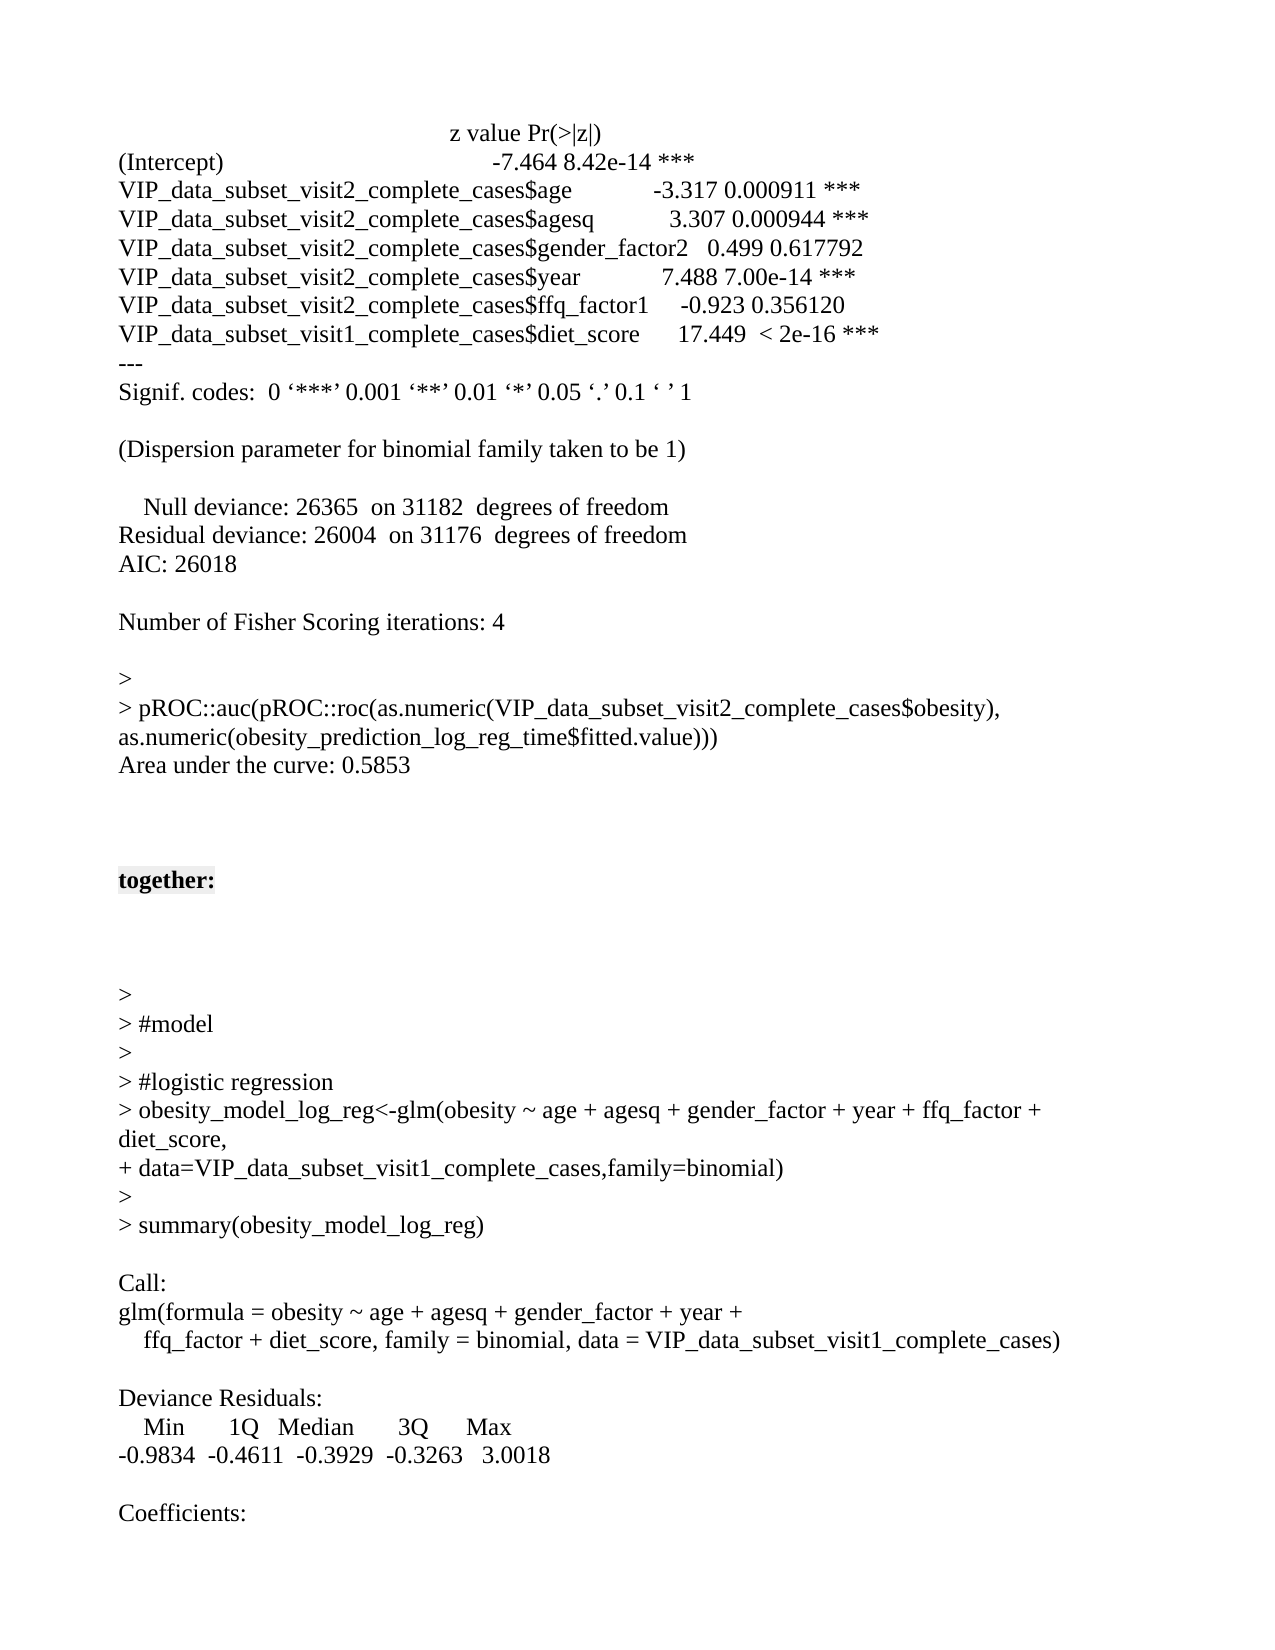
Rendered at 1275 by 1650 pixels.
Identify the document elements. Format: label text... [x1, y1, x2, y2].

text together: [118, 866, 1157, 894]
text VIP_data_subset_visit1_complete_cases$diet_score 17.449 < 2e-16 *** [118, 319, 1157, 348]
text VIP_data_subset_visit2_complete_cases$age -3.317 0.000911 *** [118, 176, 1157, 204]
text Null deviance: 26365 on 31182 degrees of freedom [118, 492, 1157, 521]
text Deviance Residuals: [118, 1383, 1157, 1412]
text Number of Fisher Scoring iterations: 4 [118, 607, 1157, 636]
text Coefficients: [118, 1498, 1157, 1527]
text --- [118, 348, 1157, 377]
text Min 1Q Median 3Q Max [118, 1412, 1157, 1441]
text VIP_data_subset_visit2_complete_cases$gender_factor2 0.499 0.617792 [118, 233, 1157, 262]
text ffq_factor + diet_score, family = binomial, data = VIP_data_subset_visit1_complete_cases) [118, 1326, 1157, 1354]
text > [118, 981, 1157, 1009]
text AIC: 26018 [118, 549, 1157, 578]
text > [118, 1038, 1157, 1067]
text (Dispersion parameter for binomial family taken to be 1) [118, 434, 1157, 463]
text > pROC::auc(pROC::roc(as.numeric(VIP_data_subset_visit2_complete_cases$obesity), as.numeric(obesity_prediction_log_reg_time$fitted.value))) [118, 693, 1157, 751]
text > summary(obesity_model_log_reg) [118, 1211, 1157, 1239]
text > #model [118, 1009, 1157, 1038]
text VIP_data_subset_visit2_complete_cases$ffq_factor1 -0.923 0.356120 [118, 291, 1157, 319]
text Signif. codes: 0 ‘***’ 0.001 ‘**’ 0.01 ‘*’ 0.05 ‘.’ 0.1 ‘ ’ 1 [118, 377, 1157, 406]
text > obesity_model_log_reg<-glm(obesity ~ age + agesq + gender_factor + year + ffq_factor + diet_score, [118, 1096, 1157, 1153]
text (Intercept) -7.464 8.42e-14 *** [118, 147, 1157, 176]
text glm(formula = obesity ~ age + agesq + gender_factor + year + [118, 1297, 1157, 1326]
text VIP_data_subset_visit2_complete_cases$year 7.488 7.00e-14 *** [118, 262, 1157, 291]
text Residual deviance: 26004 on 31176 degrees of freedom [118, 521, 1157, 549]
text > [118, 1182, 1157, 1211]
text Area under the curve: 0.5853 [118, 751, 1157, 779]
text > [118, 664, 1157, 693]
text z value Pr(>|z|) [118, 118, 1157, 147]
text > #logistic regression [118, 1067, 1157, 1096]
text + data=VIP_data_subset_visit1_complete_cases,family=binomial) [118, 1153, 1157, 1182]
text Call: [118, 1268, 1157, 1297]
text -0.9834 -0.4611 -0.3929 -0.3263 3.0018 [118, 1441, 1157, 1469]
text VIP_data_subset_visit2_complete_cases$agesq 3.307 0.000944 *** [118, 204, 1157, 233]
